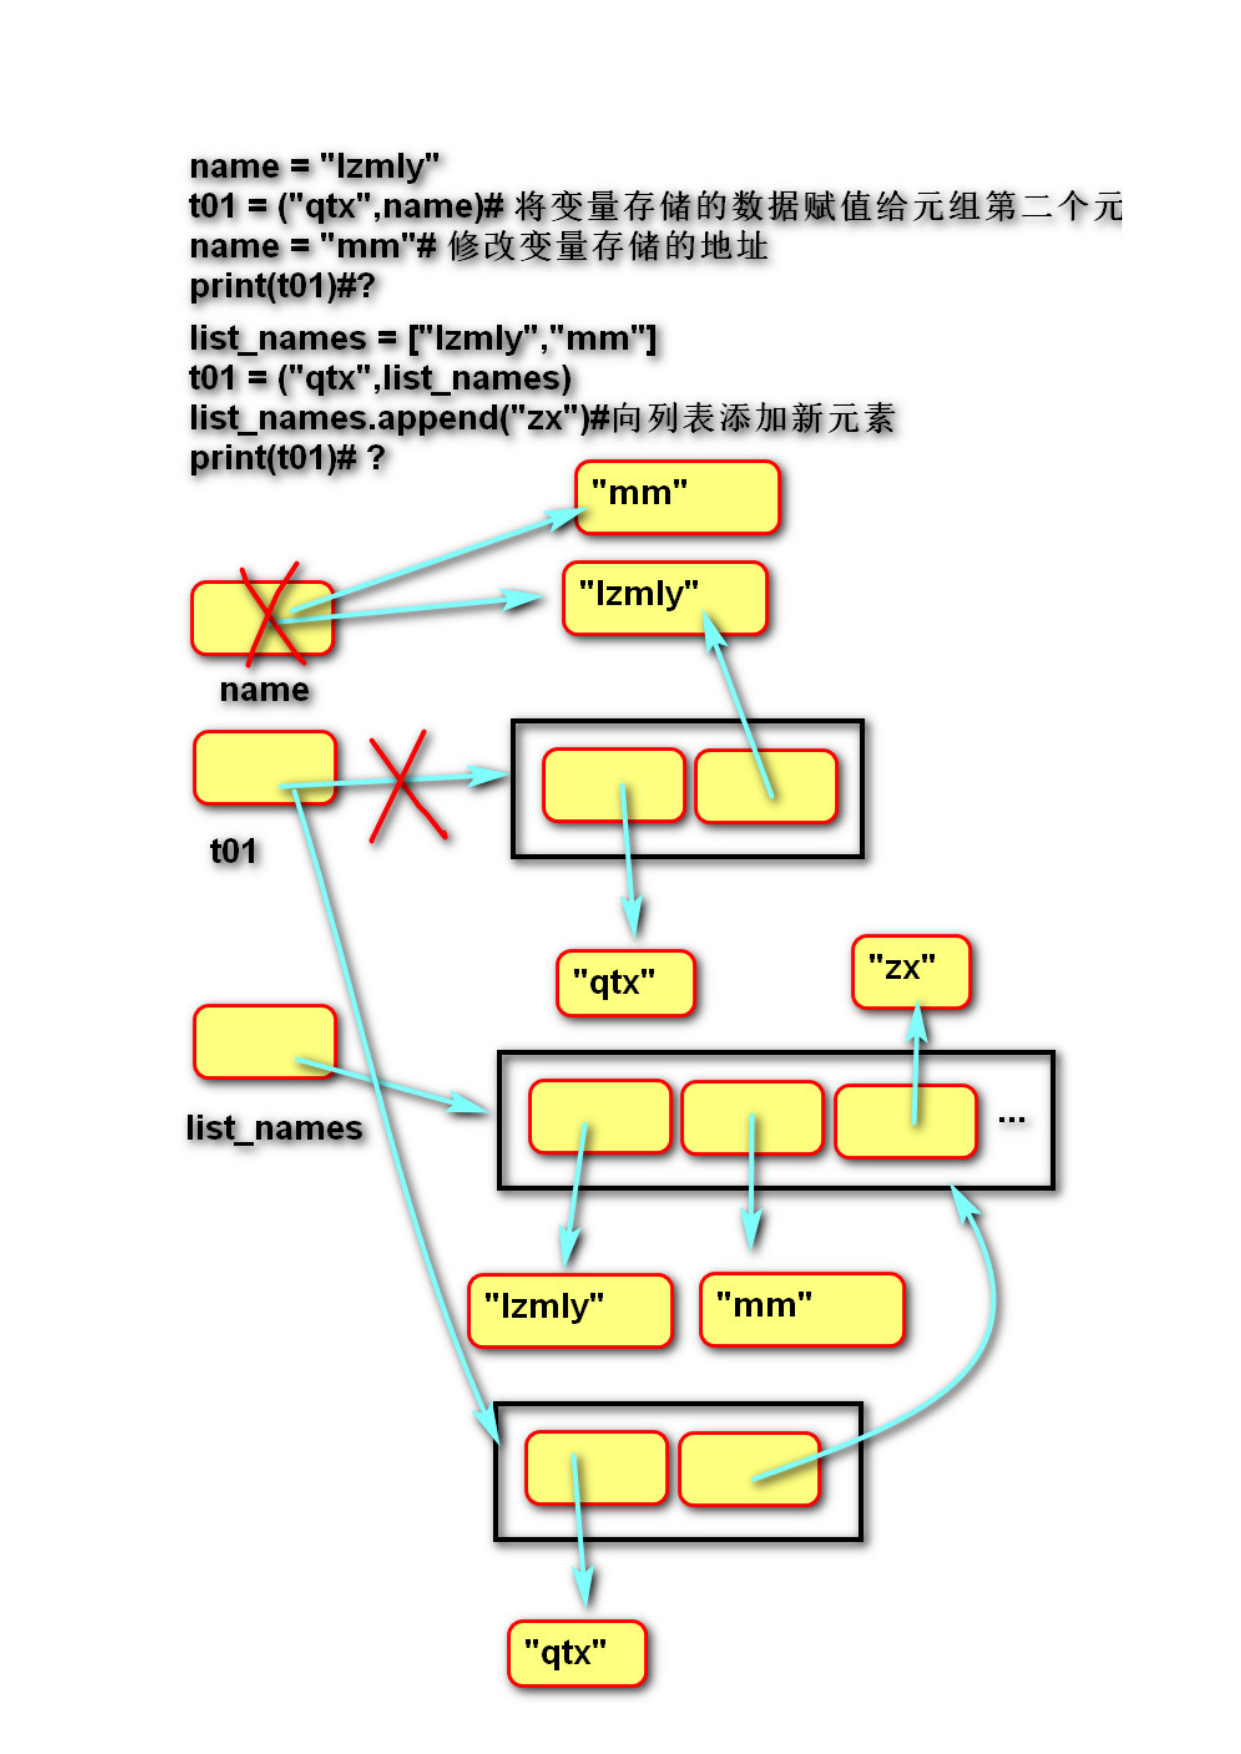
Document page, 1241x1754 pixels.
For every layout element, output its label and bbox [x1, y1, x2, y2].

picture [118, 118, 1123, 1744]
